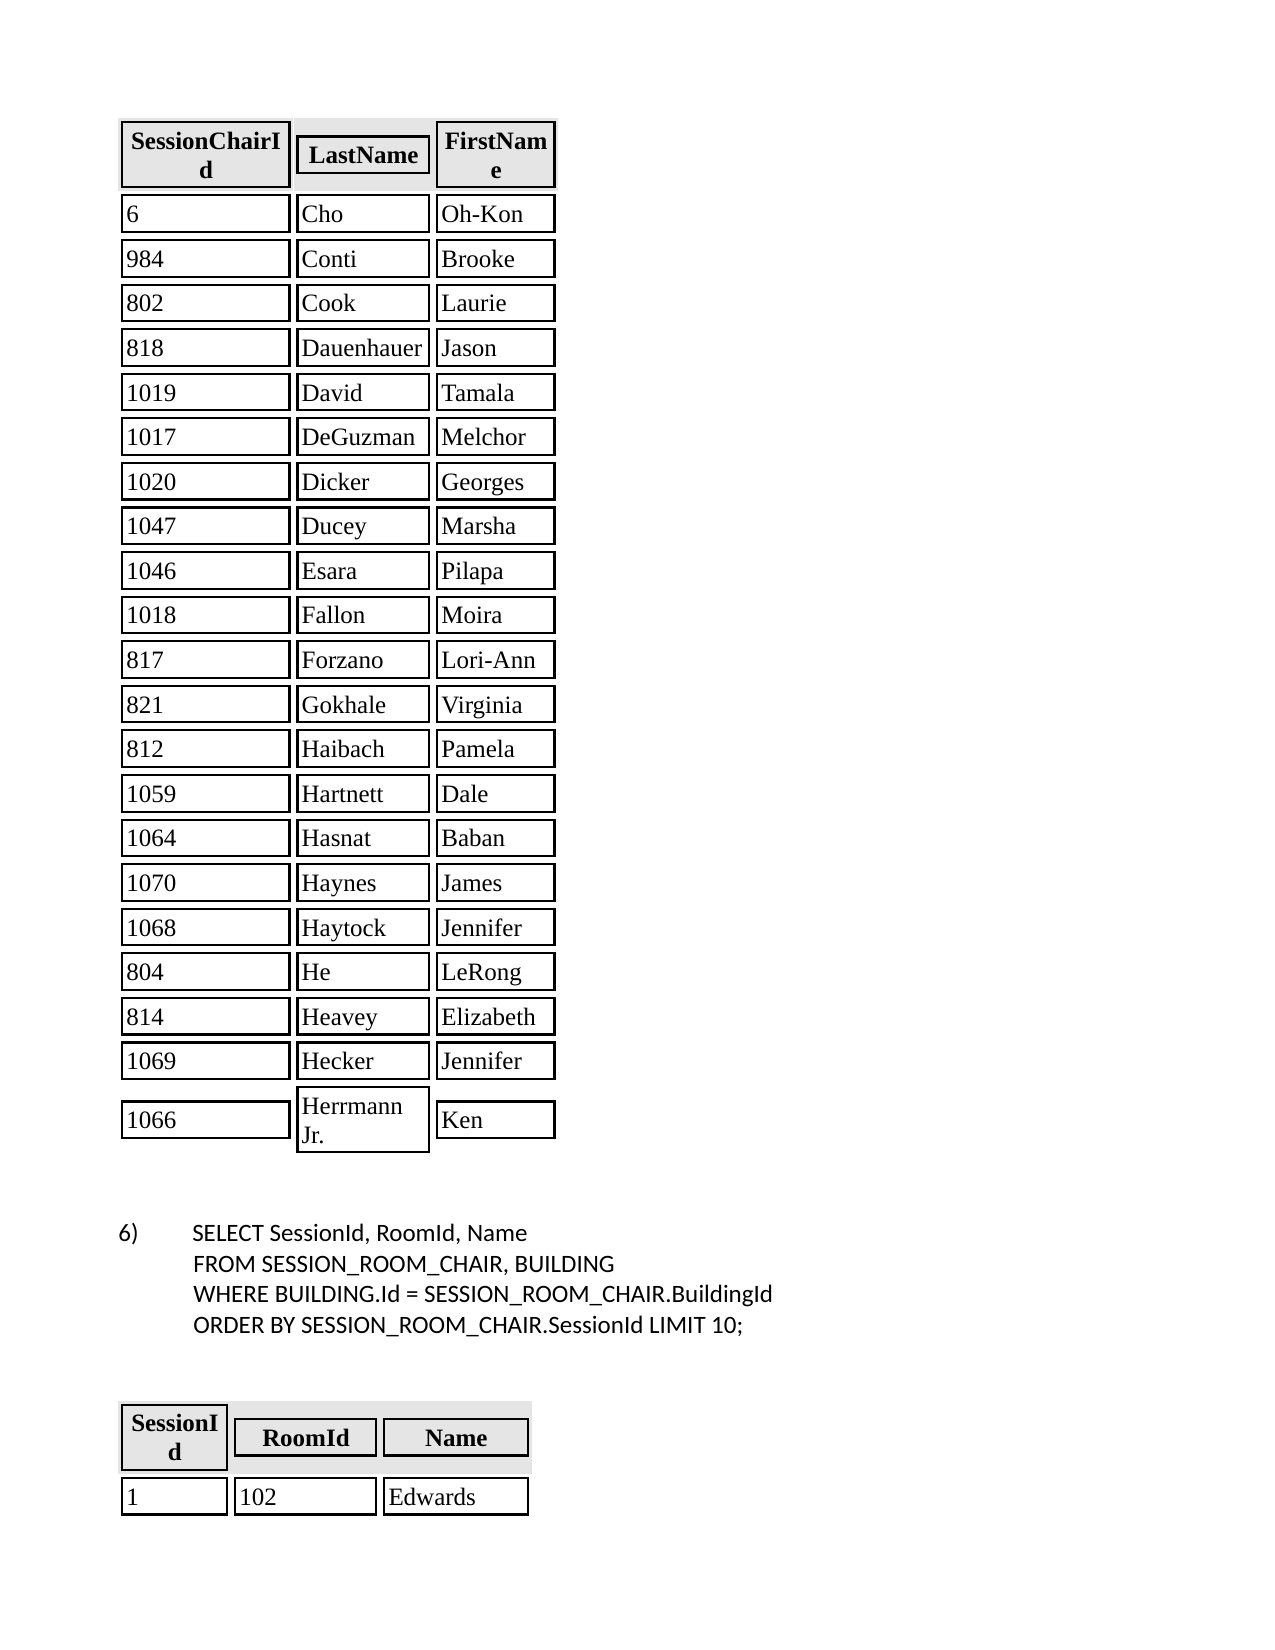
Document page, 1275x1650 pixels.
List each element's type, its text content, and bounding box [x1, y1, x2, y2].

table_cell Lori-Ann [433, 637, 558, 682]
table_cell [559, 816, 574, 860]
table_cell [559, 414, 574, 459]
table_cell DeGuzman [294, 414, 433, 459]
table_cell Baban [433, 816, 558, 860]
table_cell Pilapa [433, 548, 558, 593]
table_cell Esara [294, 548, 433, 593]
table_cell 1047 [118, 504, 293, 548]
table_cell Dicker [294, 459, 433, 503]
table_cell [559, 548, 574, 593]
list ORDER BY SESSION_ROOM_CHAIR.SessionId LIMIT 10; [156, 1309, 1157, 1339]
table_cell He [294, 949, 433, 994]
table_cell [532, 1474, 548, 1518]
table_cell Gokhale [294, 682, 433, 726]
table_cell Elizabeth [433, 994, 558, 1038]
table_cell 812 [118, 726, 293, 771]
table_cell Forzano [294, 637, 433, 682]
table_cell [559, 905, 574, 949]
table_cell Marsha [433, 504, 558, 548]
table_cell 1059 [118, 771, 293, 816]
table_cell 1066 [118, 1083, 293, 1156]
table_cell [559, 949, 574, 994]
table_cell Pamela [433, 726, 558, 771]
table_cell [559, 191, 574, 236]
table_header [559, 118, 574, 191]
table_cell 6 [118, 191, 293, 236]
table_cell Hecker [294, 1039, 433, 1083]
table_cell [559, 325, 574, 370]
table_cell Georges [433, 459, 558, 503]
table_cell 1020 [118, 459, 293, 503]
text 6) SELECT SessionId, RoomId, Name [118, 1217, 1157, 1248]
table_cell 1064 [118, 816, 293, 860]
table_cell 817 [118, 637, 293, 682]
table_cell [559, 637, 574, 682]
table_cell Moira [433, 593, 558, 637]
table_cell Herrmann Jr. [294, 1083, 433, 1156]
table_cell 1068 [118, 905, 293, 949]
table_cell Oh-Kon [433, 191, 558, 236]
table_cell Haytock [294, 905, 433, 949]
table_cell [559, 771, 574, 816]
table_cell 802 [118, 281, 293, 325]
table_cell Jason [433, 325, 558, 370]
table_cell Melchor [433, 414, 558, 459]
table_cell 818 [118, 325, 293, 370]
table_cell 1069 [118, 1039, 293, 1083]
table_cell Edwards [380, 1474, 532, 1518]
table_cell David [294, 370, 433, 414]
table_cell [559, 994, 574, 1038]
table_cell 804 [118, 949, 293, 994]
table_cell Brooke [433, 236, 558, 281]
table_cell Haibach [294, 726, 433, 771]
table_header [532, 1401, 548, 1474]
table_cell 1 [118, 1474, 231, 1518]
table_cell 1017 [118, 414, 293, 459]
table_cell James [433, 860, 558, 905]
table_cell Laurie [433, 281, 558, 325]
table_cell [559, 682, 574, 726]
table_header FirstName [433, 118, 558, 191]
table_cell Hartnett [294, 771, 433, 816]
table_header RoomId [231, 1401, 380, 1474]
table_cell [559, 370, 574, 414]
table_cell 984 [118, 236, 293, 281]
table_cell Jennifer [433, 1039, 558, 1083]
table_cell [559, 504, 574, 548]
table_cell Virginia [433, 682, 558, 726]
table_header LastName [294, 118, 433, 191]
table_header Name [380, 1401, 532, 1474]
table_cell Tamala [433, 370, 558, 414]
table_cell [559, 593, 574, 637]
table_cell 1018 [118, 593, 293, 637]
table_cell Dauenhauer [294, 325, 433, 370]
table_cell 102 [231, 1474, 380, 1518]
table_cell 821 [118, 682, 293, 726]
table_cell Cook [294, 281, 433, 325]
table_cell [559, 236, 574, 281]
table_cell Hasnat [294, 816, 433, 860]
table_cell 1070 [118, 860, 293, 905]
table_cell [559, 281, 574, 325]
table_cell Ducey [294, 504, 433, 548]
table_cell Haynes [294, 860, 433, 905]
table_cell [559, 1083, 574, 1156]
list FROM SESSION_ROOM_CHAIR, BUILDING [156, 1248, 1157, 1278]
table_cell [559, 1039, 574, 1083]
table_cell 1019 [118, 370, 293, 414]
table_cell Jennifer [433, 905, 558, 949]
table_cell Dale [433, 771, 558, 816]
table_cell LeRong [433, 949, 558, 994]
table_cell [559, 860, 574, 905]
table_cell Fallon [294, 593, 433, 637]
table_cell [559, 726, 574, 771]
list WHERE BUILDING.Id = SESSION_ROOM_CHAIR.BuildingId [156, 1278, 1157, 1309]
table_cell 814 [118, 994, 293, 1038]
table_cell 1046 [118, 548, 293, 593]
table_cell Heavey [294, 994, 433, 1038]
table_cell Cho [294, 191, 433, 236]
table_cell [559, 459, 574, 503]
table_header SessionChairId [118, 118, 293, 191]
table_cell Ken [433, 1083, 558, 1156]
table_cell Conti [294, 236, 433, 281]
table_header SessionId [118, 1401, 231, 1474]
